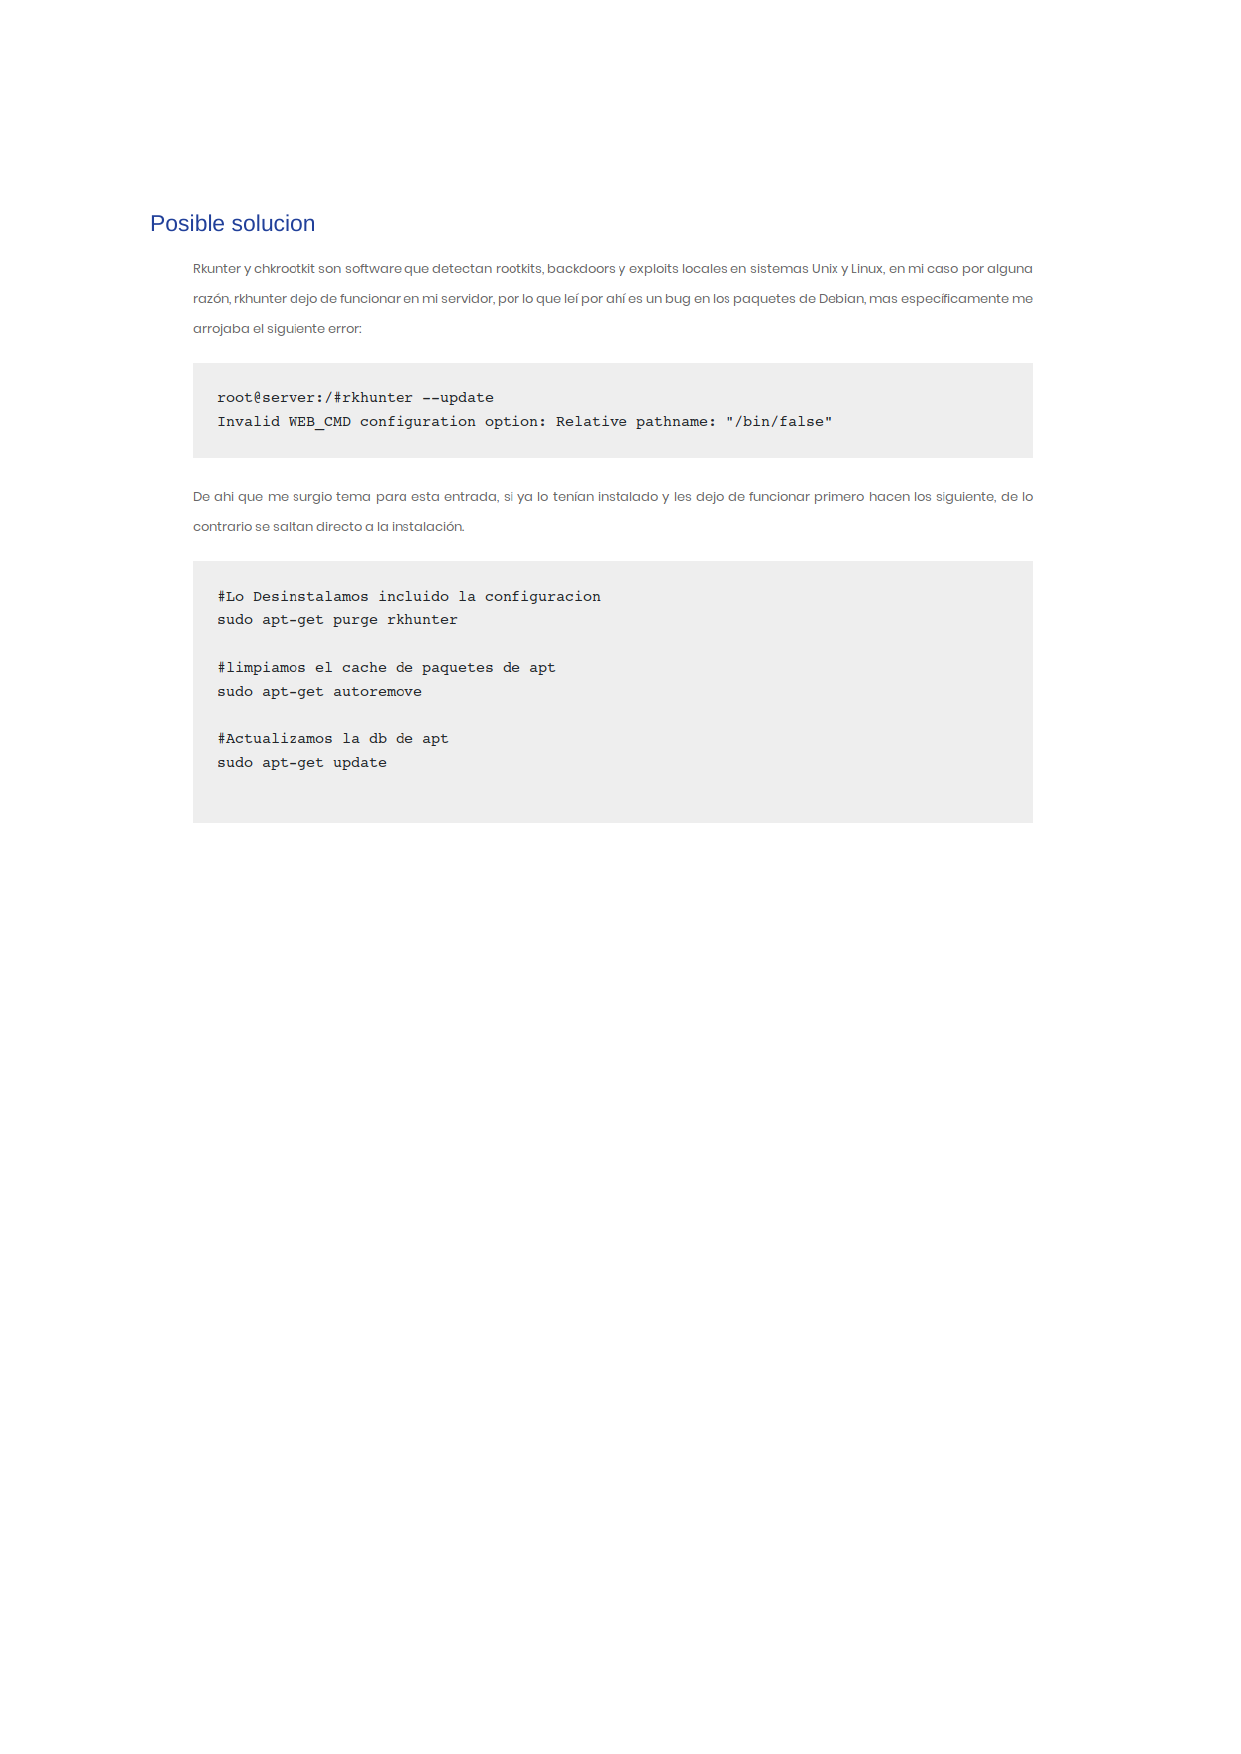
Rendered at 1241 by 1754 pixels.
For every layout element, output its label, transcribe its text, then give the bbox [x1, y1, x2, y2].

text Posible solucion [150, 210, 1090, 236]
picture [188, 256, 1052, 846]
